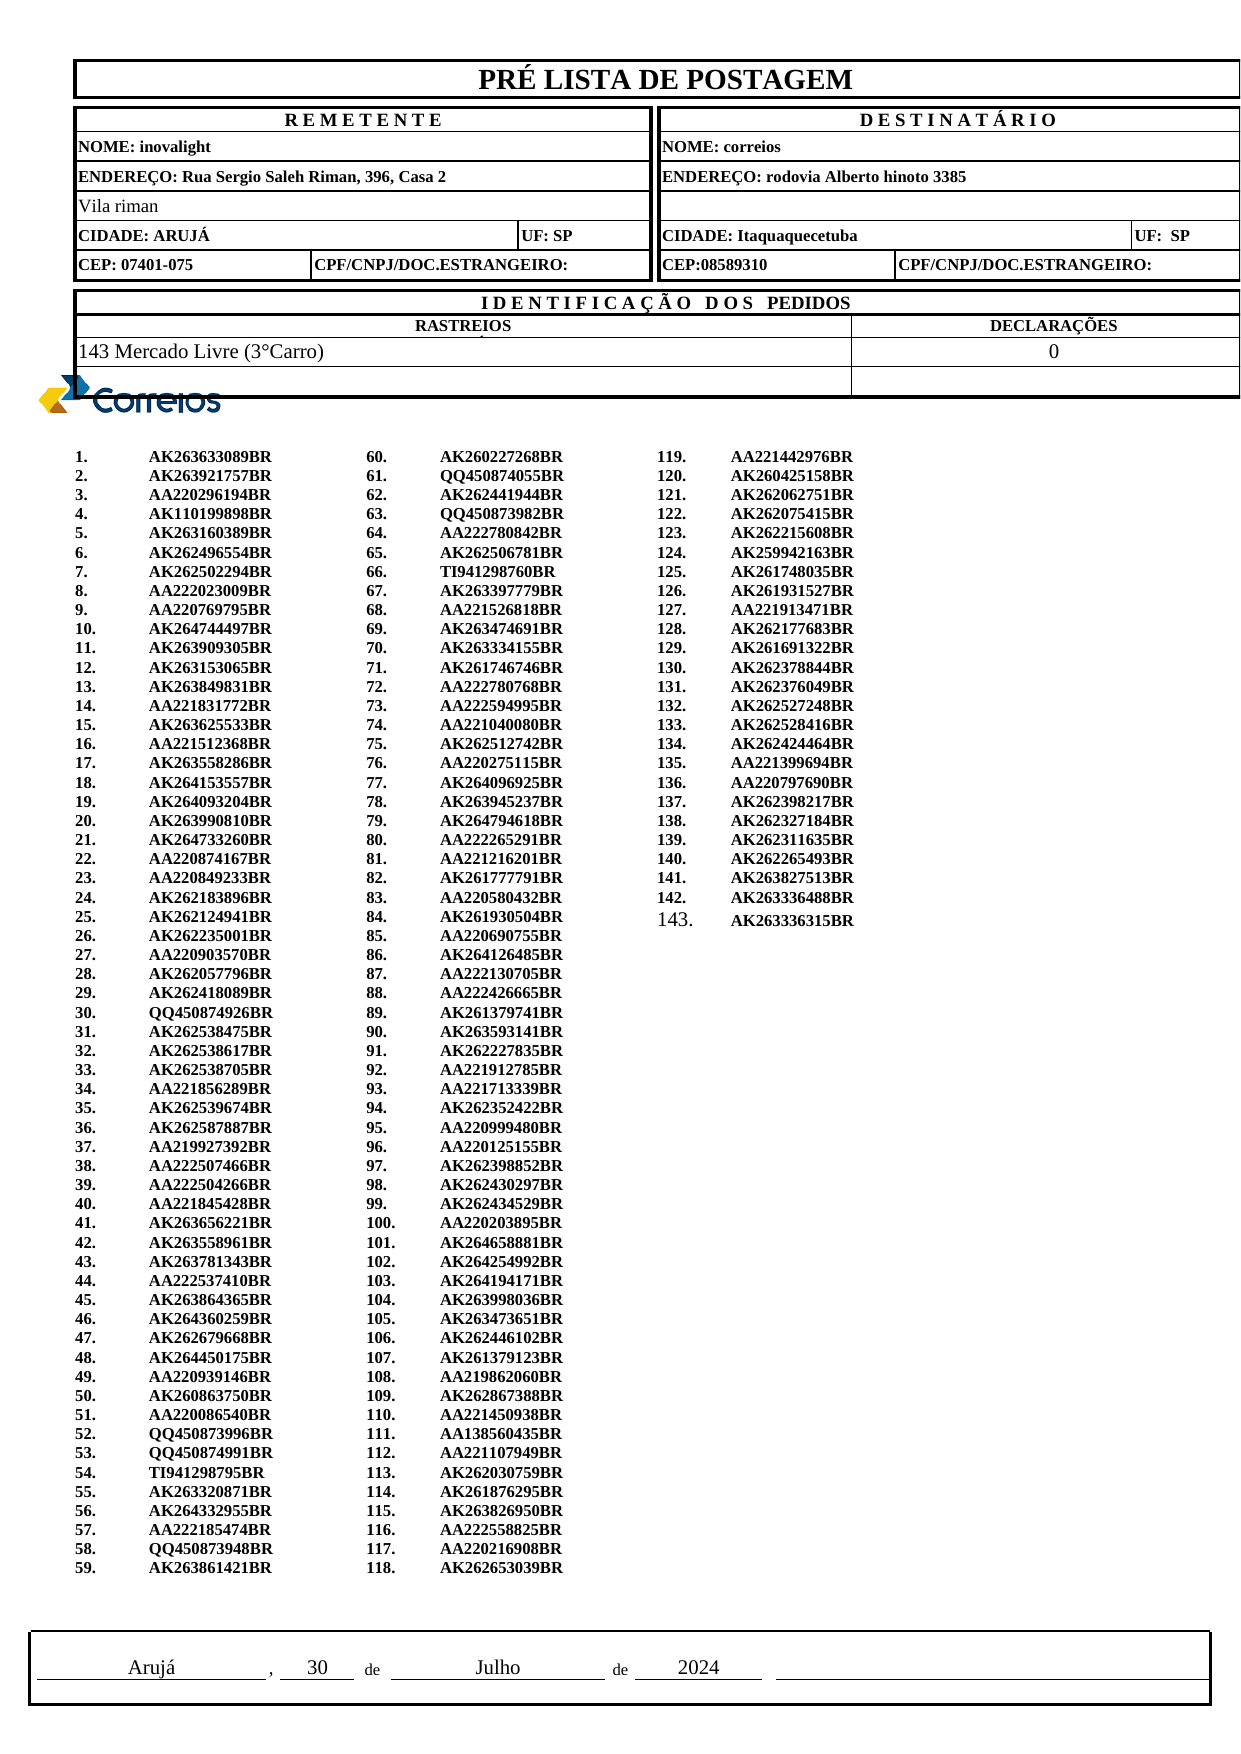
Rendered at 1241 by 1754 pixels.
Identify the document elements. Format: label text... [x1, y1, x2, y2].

list AK260227268BR [366, 447, 620, 466]
list AK262327184BR [657, 811, 911, 830]
list AK263473651BR [366, 1309, 620, 1328]
list QQ450873948BR [75, 1539, 329, 1558]
list AA222780842BR [366, 523, 620, 542]
list AK262538475BR [75, 1022, 329, 1041]
list AA220797690BR [657, 772, 911, 792]
list AK263593141BR [366, 1022, 620, 1041]
list AA220216908BR [366, 1539, 620, 1558]
list AA219927392BR [75, 1137, 329, 1156]
list AK262398217BR [657, 792, 911, 811]
list AK262075415BR [657, 504, 911, 523]
list AK263864365BR [75, 1290, 329, 1309]
list AK262227835BR [366, 1041, 620, 1060]
list AK263921757BR [75, 466, 329, 485]
list AK264096925BR [366, 772, 620, 792]
list AK263160389BR [75, 523, 329, 542]
list AA221526818BR [366, 600, 620, 619]
list AK264360259BR [75, 1309, 329, 1328]
list AA222558825BR [366, 1520, 620, 1539]
list AK262376049BR [657, 677, 911, 696]
list AK262446102BR [366, 1328, 620, 1347]
list AA221107949BR [366, 1443, 620, 1462]
list AK262215608BR [657, 523, 911, 542]
list AK263633089BR [75, 447, 329, 466]
list AK264254992BR [366, 1252, 620, 1271]
list AA220203895BR [366, 1213, 620, 1232]
list AK263153065BR [75, 657, 329, 677]
list AA222130705BR [366, 964, 620, 983]
list AK262539674BR [75, 1098, 329, 1117]
list AA221216201BR [366, 849, 620, 868]
list AK262062751BR [657, 485, 911, 504]
list AK261876295BR [366, 1482, 620, 1501]
list AK261379123BR [366, 1347, 620, 1367]
list AK264733260BR [75, 830, 329, 849]
list AA222507466BR [75, 1156, 329, 1175]
list AA222537410BR [75, 1271, 329, 1290]
list AK261748035BR [657, 562, 911, 581]
list AK110199898BR [75, 504, 329, 523]
list AK261746746BR [366, 657, 620, 677]
list AK262434529BR [366, 1194, 620, 1213]
list AK262527248BR [657, 696, 911, 715]
list AK262352422BR [366, 1098, 620, 1117]
list AK262430297BR [366, 1175, 620, 1194]
list AK263827513BR [657, 868, 911, 887]
list AK262124941BR [75, 907, 329, 926]
list AK262512742BR [366, 734, 620, 753]
list AK264153557BR [75, 772, 329, 792]
list AK262441944BR [366, 485, 620, 504]
list AK263558286BR [75, 753, 329, 772]
list AA220769795BR [75, 600, 329, 619]
list AK259942163BR [657, 542, 911, 562]
list AA220690755BR [366, 926, 620, 945]
list AK262867388BR [366, 1386, 620, 1405]
list AK264794618BR [366, 811, 620, 830]
list AK262506781BR [366, 542, 620, 562]
list QQ450873996BR [75, 1424, 329, 1443]
list AA220999480BR [366, 1117, 620, 1137]
list AK263861421BR [75, 1558, 329, 1577]
list AA222265291BR [366, 830, 620, 849]
list AK263474691BR [366, 619, 620, 638]
list AK260863750BR [75, 1386, 329, 1405]
list AK262587887BR [75, 1117, 329, 1137]
list AK263336488BR [657, 887, 911, 907]
list AK263336315BR [657, 907, 911, 931]
list AA220939146BR [75, 1367, 329, 1386]
list AK261777791BR [366, 868, 620, 887]
list AK263625533BR [75, 715, 329, 734]
list AK262265493BR [657, 849, 911, 868]
list AK263990810BR [75, 811, 329, 830]
list AK262653039BR [366, 1558, 620, 1577]
list AK264744497BR [75, 619, 329, 638]
list AK264450175BR [75, 1347, 329, 1367]
list AK263320871BR [75, 1482, 329, 1501]
list AK263781343BR [75, 1252, 329, 1271]
list AK263998036BR [366, 1290, 620, 1309]
list AK263334155BR [366, 638, 620, 657]
list AK263945237BR [366, 792, 620, 811]
list AA219862060BR [366, 1367, 620, 1386]
list AA221913471BR [657, 600, 911, 619]
list AK261931527BR [657, 581, 911, 600]
list AA220086540BR [75, 1405, 329, 1424]
list AK262502294BR [75, 562, 329, 581]
list AK262496554BR [75, 542, 329, 562]
list AA221442976BR [657, 447, 911, 466]
list AK264093204BR [75, 792, 329, 811]
list QQ450873982BR [366, 504, 620, 523]
list AK264194171BR [366, 1271, 620, 1290]
list AA221450938BR [366, 1405, 620, 1424]
list AK262528416BR [657, 715, 911, 734]
list AK264332955BR [75, 1501, 329, 1520]
list AK262679668BR [75, 1328, 329, 1347]
list AK261691322BR [657, 638, 911, 657]
list TI941298760BR [366, 562, 620, 581]
list AA220296194BR [75, 485, 329, 504]
list AA138560435BR [366, 1424, 620, 1443]
list AK262538705BR [75, 1060, 329, 1079]
list AK264126485BR [366, 945, 620, 964]
list AA222185474BR [75, 1520, 329, 1539]
list AA221856289BR [75, 1079, 329, 1098]
list AA221713339BR [366, 1079, 620, 1098]
list AK263826950BR [366, 1501, 620, 1520]
list AA220874167BR [75, 849, 329, 868]
list AK264658881BR [366, 1232, 620, 1252]
list AK263909305BR [75, 638, 329, 657]
list AA222504266BR [75, 1175, 329, 1194]
list AK262538617BR [75, 1041, 329, 1060]
list AK262183896BR [75, 887, 329, 907]
list AA221399694BR [657, 753, 911, 772]
list AA221040080BR [366, 715, 620, 734]
list AK262398852BR [366, 1156, 620, 1175]
list AK262424464BR [657, 734, 911, 753]
list AK262418089BR [75, 983, 329, 1002]
list AK262030759BR [366, 1462, 620, 1482]
list AK260425158BR [657, 466, 911, 485]
list AK262311635BR [657, 830, 911, 849]
list AA221845428BR [75, 1194, 329, 1213]
list AK261379741BR [366, 1002, 620, 1022]
list QQ450874926BR [75, 1002, 329, 1022]
list AK263849831BR [75, 677, 329, 696]
list AK262378844BR [657, 657, 911, 677]
list AK261930504BR [366, 907, 620, 926]
list AK263656221BR [75, 1213, 329, 1232]
list AA220903570BR [75, 945, 329, 964]
list QQ450874055BR [366, 466, 620, 485]
list AA221512368BR [75, 734, 329, 753]
list AA222594995BR [366, 696, 620, 715]
list AK263397779BR [366, 581, 620, 600]
list AA221912785BR [366, 1060, 620, 1079]
list AA222426665BR [366, 983, 620, 1002]
list AK262235001BR [75, 926, 329, 945]
list TI941298795BR [75, 1462, 329, 1482]
list AA221831772BR [75, 696, 329, 715]
list AK263558961BR [75, 1232, 329, 1252]
list AA220125155BR [366, 1137, 620, 1156]
list AK262177683BR [657, 619, 911, 638]
list AA220275115BR [366, 753, 620, 772]
list QQ450874991BR [75, 1443, 329, 1462]
list AA222780768BR [366, 677, 620, 696]
list AK262057796BR [75, 964, 329, 983]
list AA222023009BR [75, 581, 329, 600]
list AA220849233BR [75, 868, 329, 887]
list AA220580432BR [366, 887, 620, 907]
